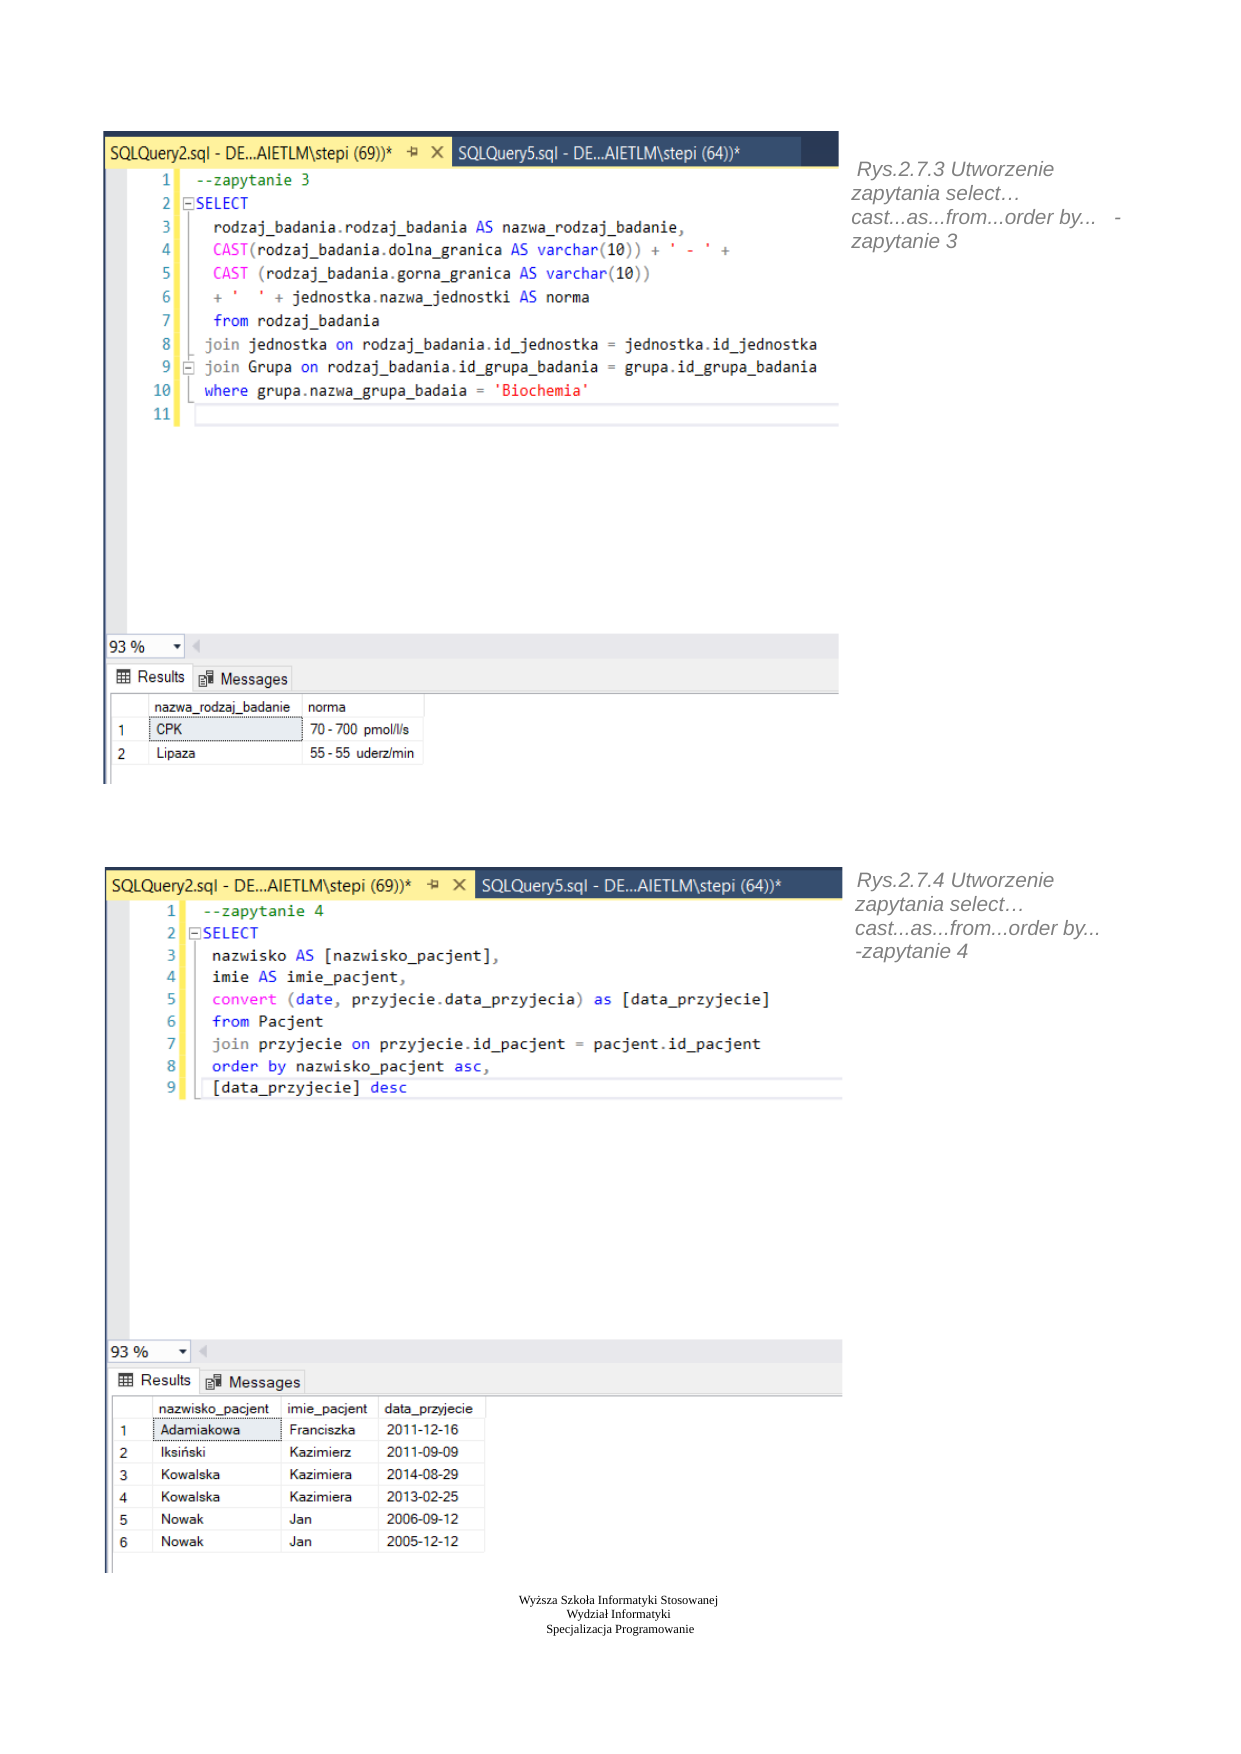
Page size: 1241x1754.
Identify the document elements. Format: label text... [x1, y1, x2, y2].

text Rys.2.7.4 Utworzenie zapytania select… cast...as...from...order by... -zapytanie 4 [843, 867, 1122, 963]
picture [104, 867, 843, 1573]
text Rys.2.7.3 Utworzenie zapytania select… cast...as...from...order by... -zapytanie 3 [839, 157, 1122, 252]
picture [103, 131, 839, 784]
